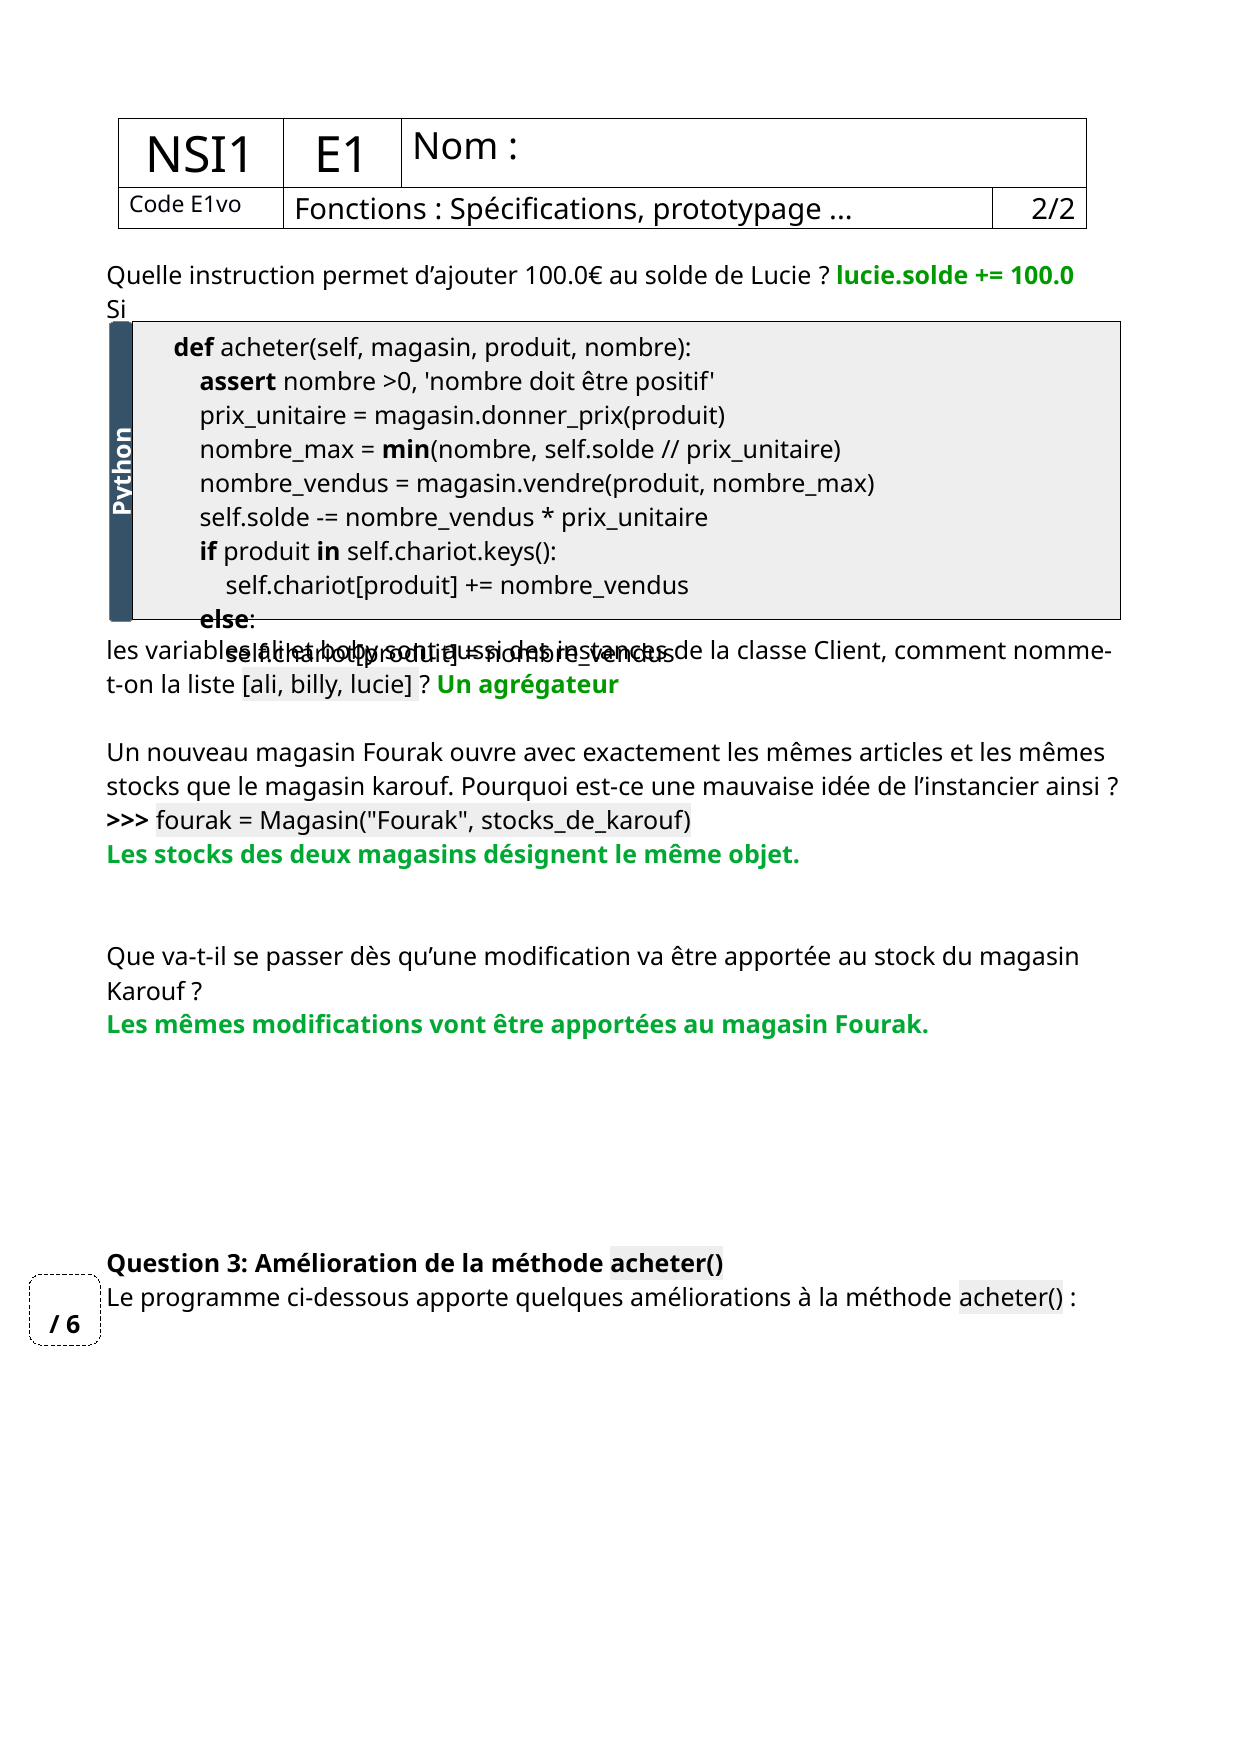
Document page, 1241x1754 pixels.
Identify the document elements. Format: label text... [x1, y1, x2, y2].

text Les mêmes modifications vont être apportées au magasin Fourak. [106, 1007, 1122, 1041]
text Les stocks des deux magasins désignent le même objet. [106, 837, 1122, 871]
text >>> fourak = Magasin("Fourak", stocks_de_karouf) [106, 803, 1122, 837]
text Un nouveau magasin Fourak ouvre avec exactement les mêmes articles et les mêmes stocks que le magasin karouf. Pourquoi est-ce une mauvaise idée de l’instancier ainsi ? [106, 735, 1122, 803]
text Que va-t-il se passer dès qu’une modification va être apportée au stock du magasin Karouf ? [106, 939, 1122, 1007]
text Question 3: Amélioration de la méthode acheter() [106, 1246, 1122, 1280]
text Quelle instruction permet d’ajouter 100.0€ au solde de Lucie ? lucie.solde += 100.0 [106, 258, 1122, 292]
text Si les variables ali et boby sont aussi des instances de la classe Client, comment nomme-t-on la liste [ali, billy, lucie] ? Un agrégateur [106, 292, 1122, 701]
text Le programme ci-dessous apporte quelques améliorations à la méthode acheter() : [106, 1280, 1122, 1314]
